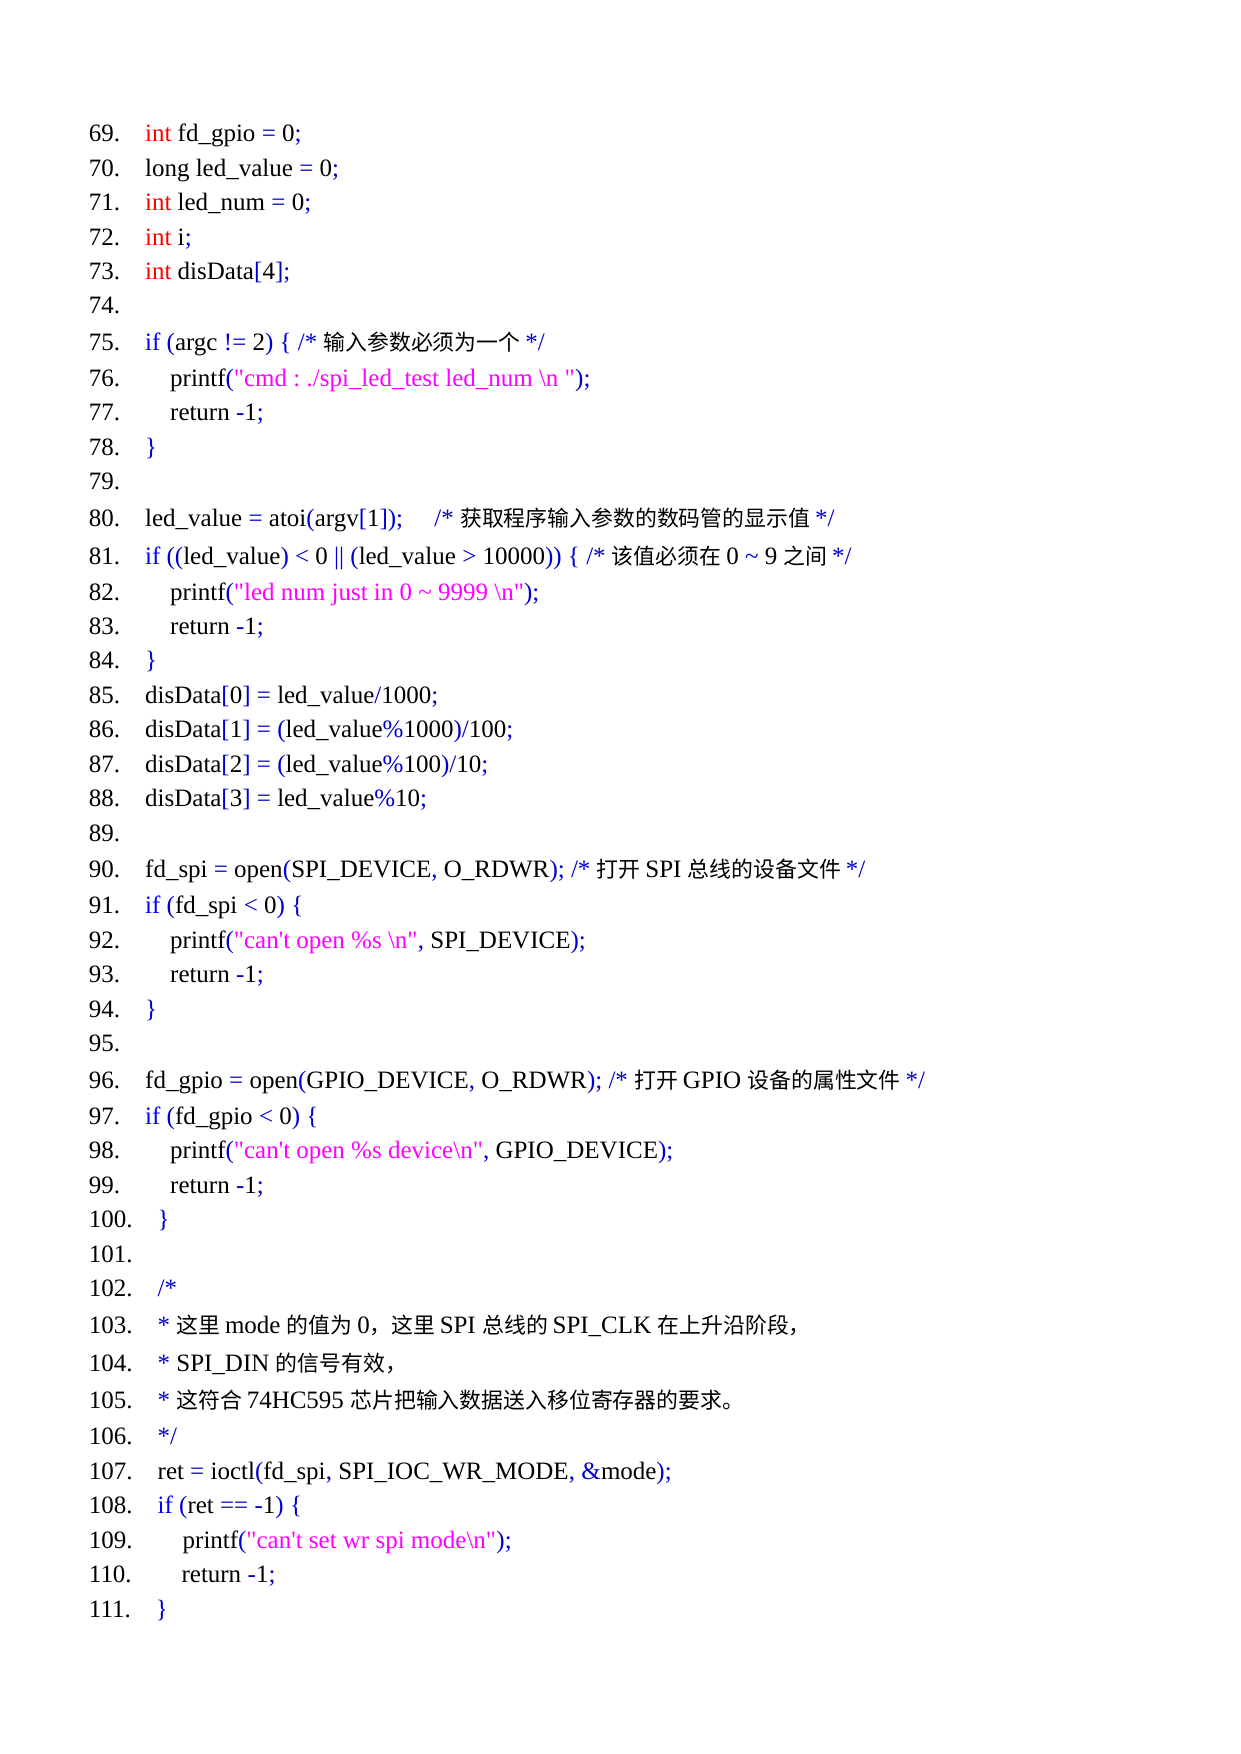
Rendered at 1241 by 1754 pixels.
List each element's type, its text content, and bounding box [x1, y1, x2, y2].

list int led_num = 0; [118, 187, 1121, 216]
list return -1; [118, 1559, 1121, 1588]
list } [118, 1204, 1121, 1233]
list if (argc != 2) { /* 输入参数必须为一个 */ [118, 325, 1121, 357]
list disData[0] = led_value/1000; [118, 680, 1121, 709]
list } [118, 1594, 1121, 1622]
list disData[3] = led_value%10; [118, 783, 1121, 812]
list int i; [118, 222, 1121, 250]
list ret = ioctl(fd_spi, SPI_IOC_WR_MODE, &mode); [118, 1456, 1121, 1484]
list printf("can't open %s \n", SPI_DEVICE); [118, 925, 1121, 954]
list disData[2] = (led_value%100)/10; [118, 749, 1121, 778]
list /* [118, 1273, 1121, 1302]
list if (ret == -1) { [118, 1490, 1121, 1519]
list long led_value = 0; [118, 153, 1121, 181]
list int fd_gpio = 0; [118, 118, 1121, 147]
list int disData[4]; [118, 256, 1121, 285]
list * SPI_DIN 的信号有效， [118, 1346, 1121, 1377]
list if ((led_value) < 0 || (led_value > 10000)) { /* 该值必须在 0 ~ 9 之间 */ [118, 539, 1121, 570]
list printf("can't open %s device\n", GPIO_DEVICE); [118, 1135, 1121, 1164]
list } [118, 994, 1121, 1023]
list fd_gpio = open(GPIO_DEVICE, O_RDWR); /* 打开 GPIO 设备的属性文件 */ [118, 1063, 1121, 1094]
list return -1; [118, 959, 1121, 988]
list if (fd_gpio < 0) { [118, 1101, 1121, 1129]
list fd_spi = open(SPI_DEVICE, O_RDWR); /* 打开 SPI 总线的设备文件 */ [118, 852, 1121, 884]
list printf("led num just in 0 ~ 9999 \n"); [118, 577, 1121, 605]
list disData[1] = (led_value%1000)/100; [118, 714, 1121, 743]
list } [118, 432, 1121, 461]
list return -1; [118, 397, 1121, 426]
list led_value = atoi(argv[1]); /* 获取程序输入参数的数码管的显示值 */ [118, 501, 1121, 532]
list printf("can't set wr spi mode\n"); [118, 1525, 1121, 1553]
list printf("cmd : ./spi_led_test led_num \n "); [118, 363, 1121, 392]
list * 这里 mode 的值为 0，这里SPI 总线的 SPI_CLK 在上升沿阶段， [118, 1308, 1121, 1339]
list } [118, 646, 1121, 674]
list return -1; [118, 611, 1121, 640]
list return -1; [118, 1170, 1121, 1198]
list */ [118, 1421, 1121, 1450]
list if (fd_spi < 0) { [118, 890, 1121, 919]
list * 这符合 74HC595 芯片把输入数据送入移位寄存器的要求。 [118, 1383, 1121, 1415]
